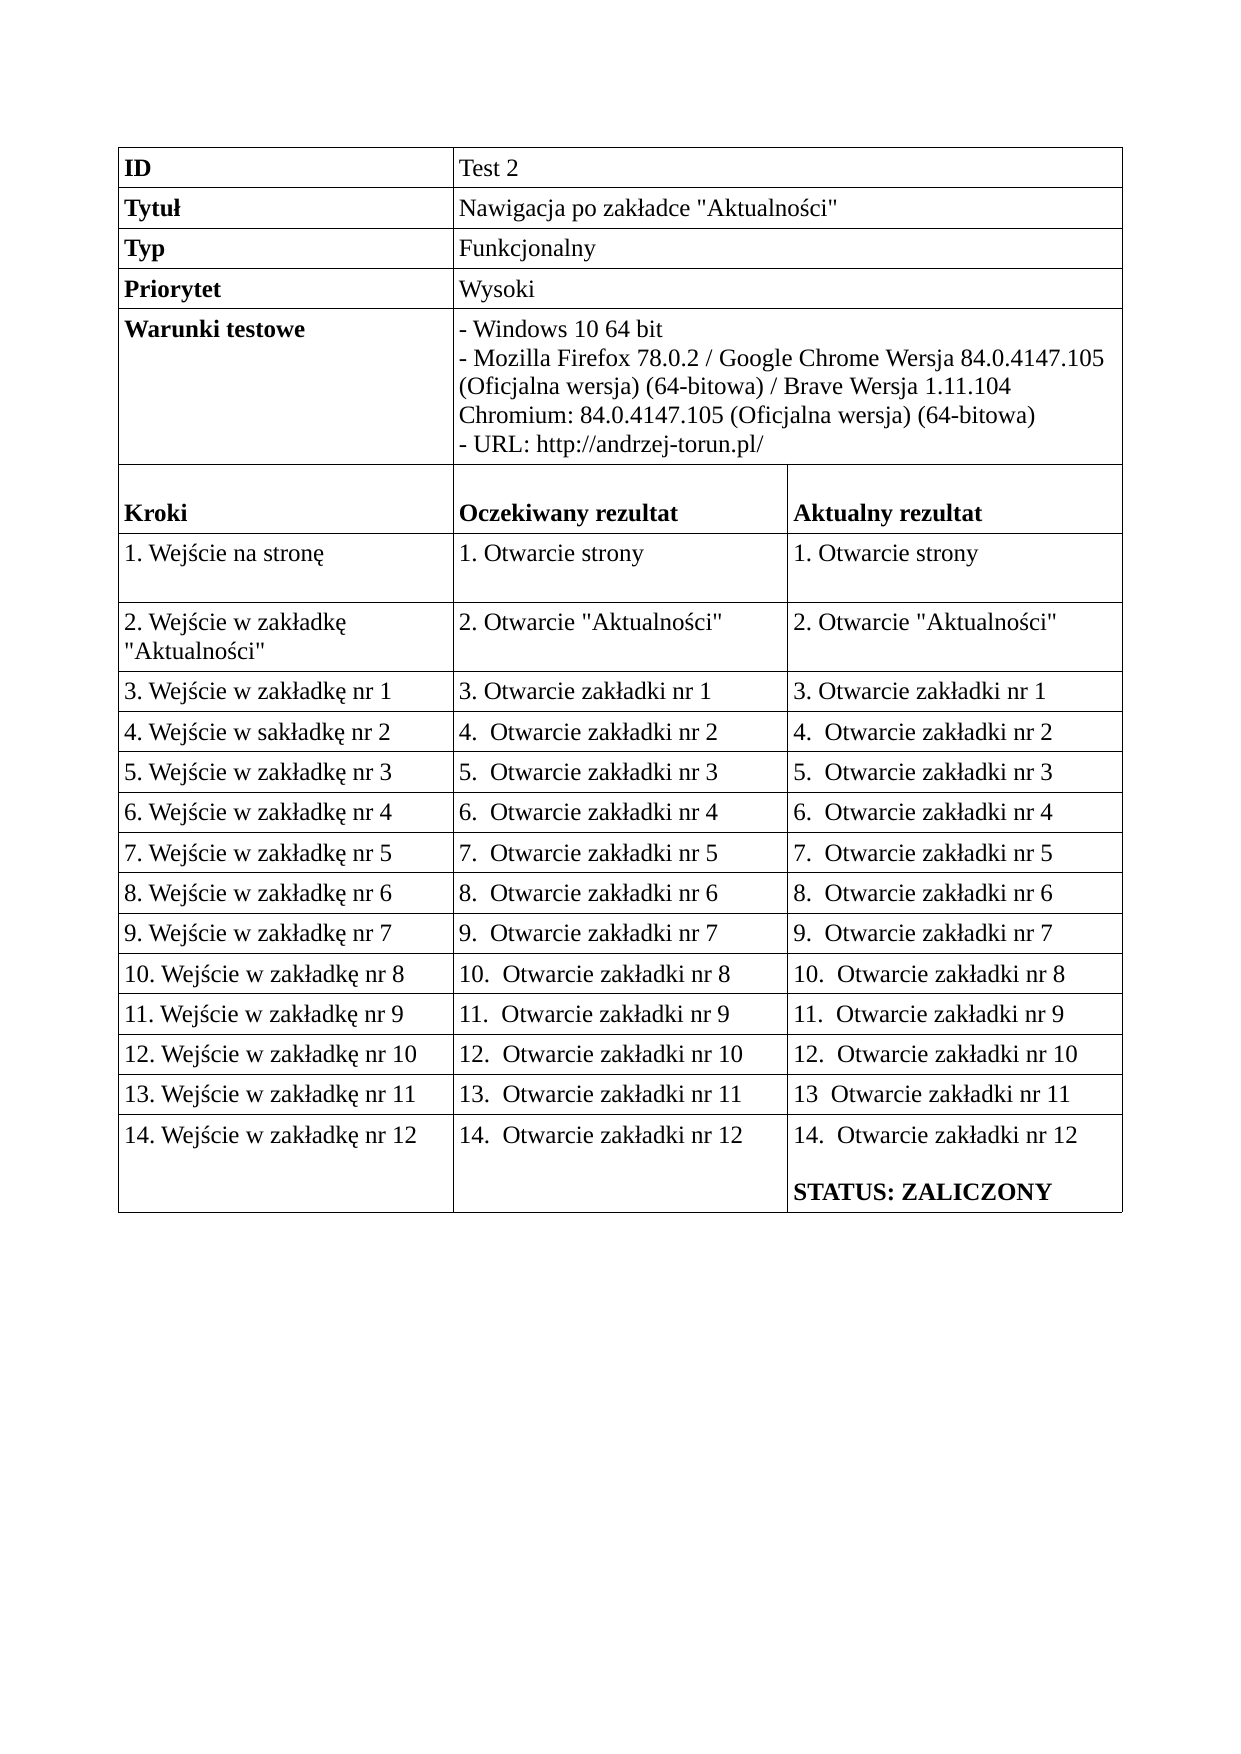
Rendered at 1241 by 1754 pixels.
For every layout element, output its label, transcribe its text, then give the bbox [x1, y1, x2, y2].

table_cell 11. Wejście w zakładkę nr 9 [119, 994, 453, 1033]
table_cell 9. Otwarcie zakładki nr 7 [788, 914, 1122, 953]
table_cell 13. Wejście w zakładkę nr 11 [119, 1075, 453, 1114]
table_cell Kroki [119, 465, 453, 532]
table_cell 8. Otwarcie zakładki nr 6 [454, 873, 787, 912]
table_cell 5. Wejście w zakładkę nr 3 [119, 752, 453, 792]
table_cell 4. Otwarcie zakładki nr 2 [788, 712, 1122, 751]
table_cell 1. Otwarcie strony [788, 534, 1122, 602]
table_cell 3. Wejście w zakładkę nr 1 [119, 672, 453, 711]
table_cell 13 Otwarcie zakładki nr 11 [788, 1075, 1122, 1114]
table_cell 7. Otwarcie zakładki nr 5 [788, 833, 1122, 872]
table_cell 4. Wejście w sakładkę nr 2 [119, 712, 453, 751]
table_cell 8. Wejście w zakładkę nr 6 [119, 873, 453, 912]
table_cell 10. Otwarcie zakładki nr 8 [788, 954, 1122, 993]
table_cell 6. Otwarcie zakładki nr 4 [788, 793, 1122, 832]
table_cell 12. Otwarcie zakładki nr 10 [454, 1035, 787, 1074]
table_cell 6. Wejście w zakładkę nr 4 [119, 793, 453, 832]
table_cell Warunki testowe [119, 309, 453, 463]
table_cell 4. Otwarcie zakładki nr 2 [454, 712, 787, 751]
table_cell 2. Otwarcie "Aktualności" [788, 603, 1122, 671]
table_cell Aktualny rezultat [788, 465, 1122, 532]
table_cell Nawigacja po zakładce "Aktualności" [454, 188, 1122, 227]
table_cell 14. Otwarcie zakładki nr 12 STATUS: ZALICZONY [788, 1115, 1122, 1212]
table_cell 1. Otwarcie strony [454, 534, 787, 602]
table_cell 2. Wejście w zakładkę "Aktualności" [119, 603, 453, 671]
table_header ID [119, 148, 453, 187]
table_cell 12. Wejście w zakładkę nr 10 [119, 1035, 453, 1074]
table_cell Typ [119, 229, 453, 268]
table_cell 3. Otwarcie zakładki nr 1 [788, 672, 1122, 711]
table_cell Oczekiwany rezultat [454, 465, 787, 532]
table_cell 10. Wejście w zakładkę nr 8 [119, 954, 453, 993]
table_cell - Windows 10 64 bit - Mozilla Firefox 78.0.2 / Google Chrome Wersja 84.0.4147.105 (Oficjalna wersja) (64-bitowa) / Brave Wersja 1.11.104 Chromium: 84.0.4147.105 (Oficjalna wersja) (64-bitowa) - URL: http://andrzej-torun.pl/ [454, 309, 1122, 463]
table_cell 1. Wejście na stronę [119, 534, 453, 602]
table_cell 8. Otwarcie zakładki nr 6 [788, 873, 1122, 912]
table_cell Priorytet [119, 269, 453, 308]
table_cell 5. Otwarcie zakładki nr 3 [454, 752, 787, 792]
table_cell 13. Otwarcie zakładki nr 11 [454, 1075, 787, 1114]
table_cell 7. Wejście w zakładkę nr 5 [119, 833, 453, 872]
table_cell 6. Otwarcie zakładki nr 4 [454, 793, 787, 832]
table_cell 9. Wejście w zakładkę nr 7 [119, 914, 453, 953]
table_cell 14. Wejście w zakładkę nr 12 [119, 1115, 453, 1212]
table_cell 3. Otwarcie zakładki nr 1 [454, 672, 787, 711]
table_cell 7. Otwarcie zakładki nr 5 [454, 833, 787, 872]
table_cell 11. Otwarcie zakładki nr 9 [788, 994, 1122, 1033]
table_cell Tytuł [119, 188, 453, 227]
table_cell 10. Otwarcie zakładki nr 8 [454, 954, 787, 993]
table_header Test 2 [454, 148, 1122, 187]
table_cell Funkcjonalny [454, 229, 1122, 268]
table_cell 12. Otwarcie zakładki nr 10 [788, 1035, 1122, 1074]
table_cell Wysoki [454, 269, 1122, 308]
table_cell 11. Otwarcie zakładki nr 9 [454, 994, 787, 1033]
table_cell 5. Otwarcie zakładki nr 3 [788, 752, 1122, 792]
table_cell 2. Otwarcie "Aktualności" [454, 603, 787, 671]
table_cell 14. Otwarcie zakładki nr 12 [454, 1115, 787, 1212]
table_cell 9. Otwarcie zakładki nr 7 [454, 914, 787, 953]
